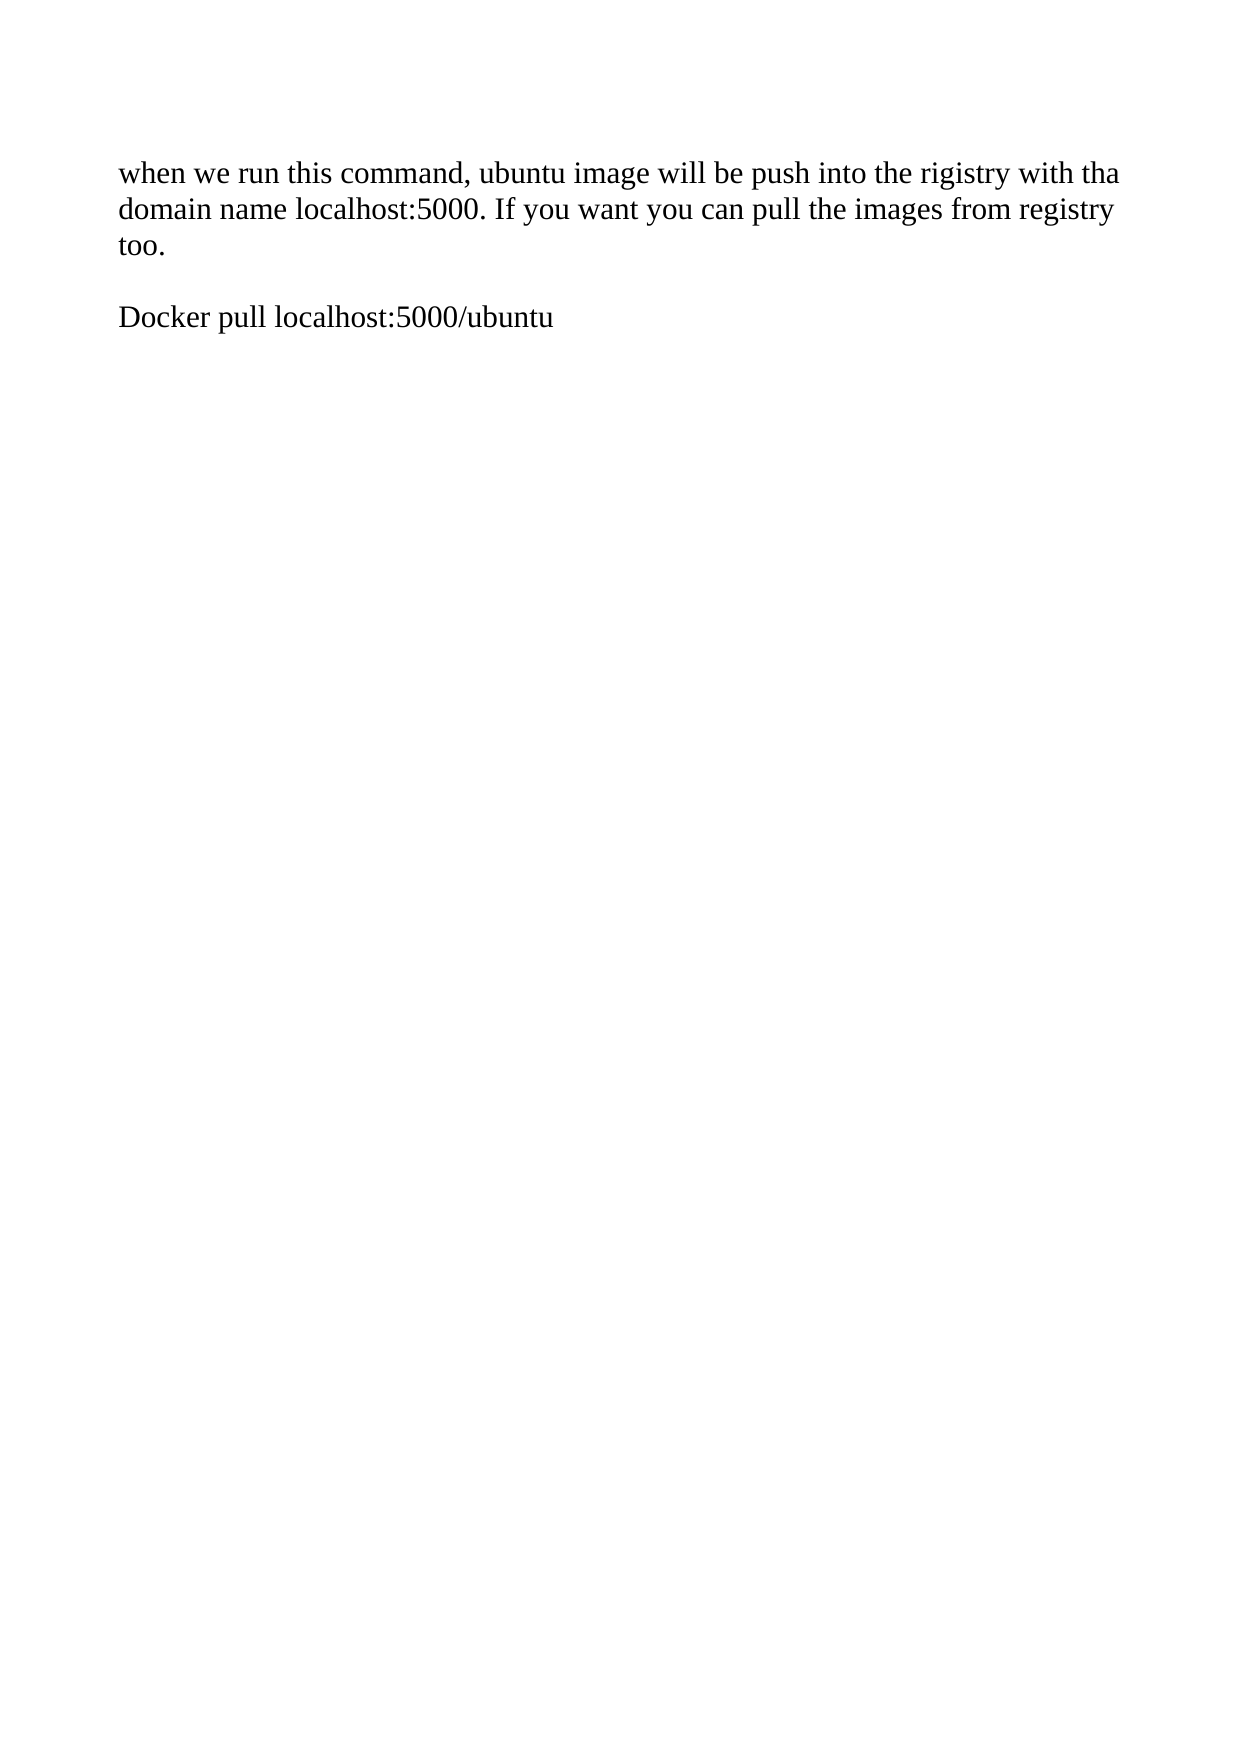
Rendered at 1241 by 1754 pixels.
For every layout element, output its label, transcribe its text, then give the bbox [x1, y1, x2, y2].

text Docker pull localhost:5000/ubuntu [118, 298, 1122, 334]
text when we run this command, ubuntu image will be push into the rigistry with tha domain name localhost:5000. If you want you can pull the images from registry too. [118, 154, 1122, 262]
